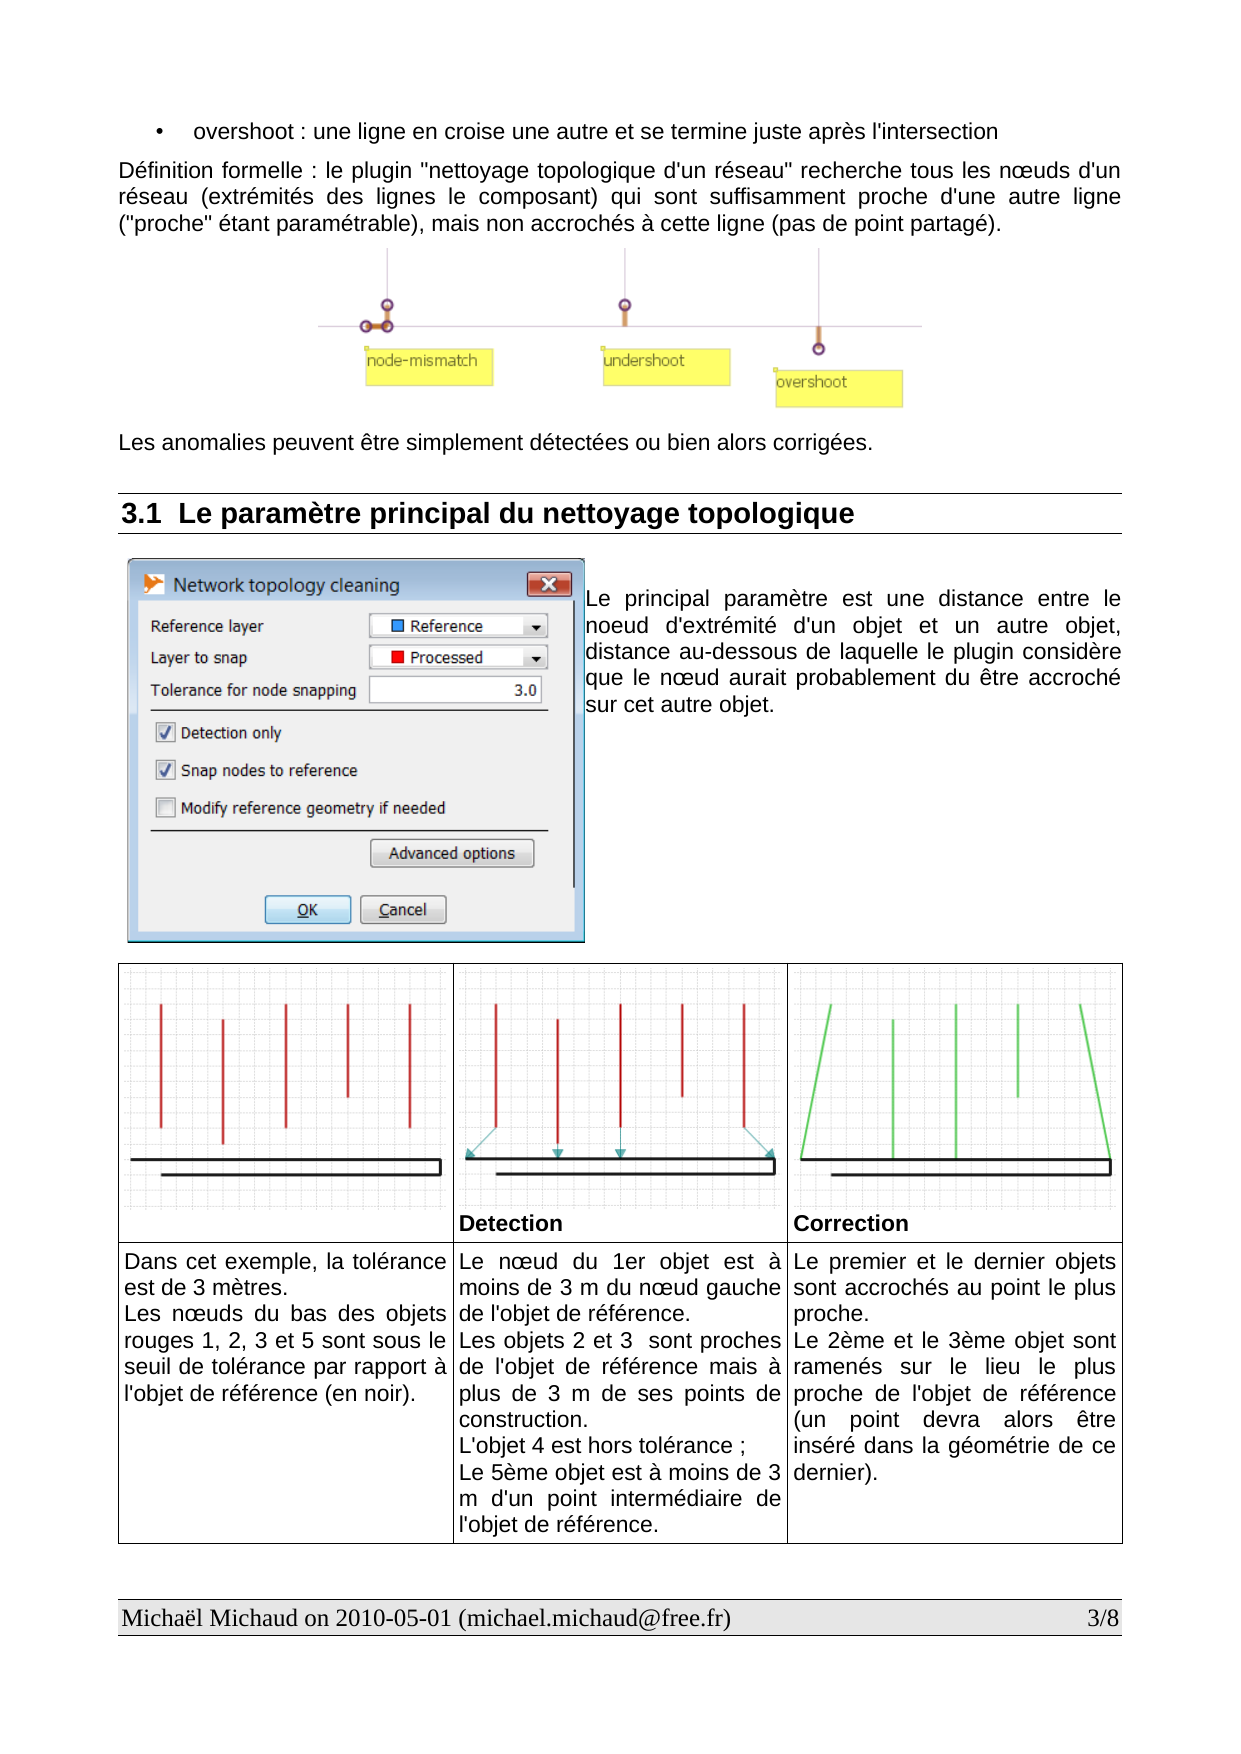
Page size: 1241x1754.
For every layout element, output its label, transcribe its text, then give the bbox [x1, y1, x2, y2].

table_header Correction [788, 964, 1122, 1242]
picture [458, 968, 782, 1210]
picture [318, 248, 922, 429]
text Définition formelle : le plugin "nettoyage topologique d'un réseau" recherche tous les nœuds d'un réseau (extrémités des lignes le composant) qui sont suffisamment proche d'une autre ligne ("proche" étant paramétrable), mais non accrochés à cette ligne (pas de point partagé). [118, 157, 1122, 236]
picture [127, 558, 585, 943]
table_header [454, 964, 787, 968]
table_header Detection [454, 969, 787, 1242]
subtitle Le paramètre principal du nettoyage topologique [118, 494, 1122, 533]
table_cell Le nœud du 1er objet est à moins de 3 m du nœud gauche de l'objet de référence. Les objets 2 et 3 sont proches de l'objet de référence mais à plus de 3 m de ses points de construction. L'objet 4 est hors tolérance ; Le 5ème objet est à moins de 3 m d'un point intermédiaire de l'objet de référence. [454, 1243, 787, 1543]
table_cell Le premier et le dernier objets sont accrochés au point le plus proche. Le 2ème et le 3ème objet sont ramenés sur le lieu le plus proche de l'objet de référence (un point devra alors être inséré dans la géométrie de ce dernier). [788, 1243, 1122, 1543]
table_header [119, 964, 453, 1242]
text Les anomalies peuvent être simplement détectées ou bien alors corrigées. [118, 248, 1122, 455]
text Le principal paramètre est une distance entre le noeud d'extrémité d'un objet et un autre objet, distance au-dessous de laquelle le plugin considère que le nœud aurait probablement du être accroché sur cet autre objet. [585, 585, 1122, 717]
list overshoot : une ligne en croise une autre et se termine juste après l'intersection [156, 118, 1122, 144]
table_cell Dans cet exemple, la tolérance est de 3 mètres. Les nœuds du bas des objets rouges 1, 2, 3 et 5 sont sous le seuil de tolérance par rapport à l'objet de référence (en noir). [119, 1243, 453, 1543]
